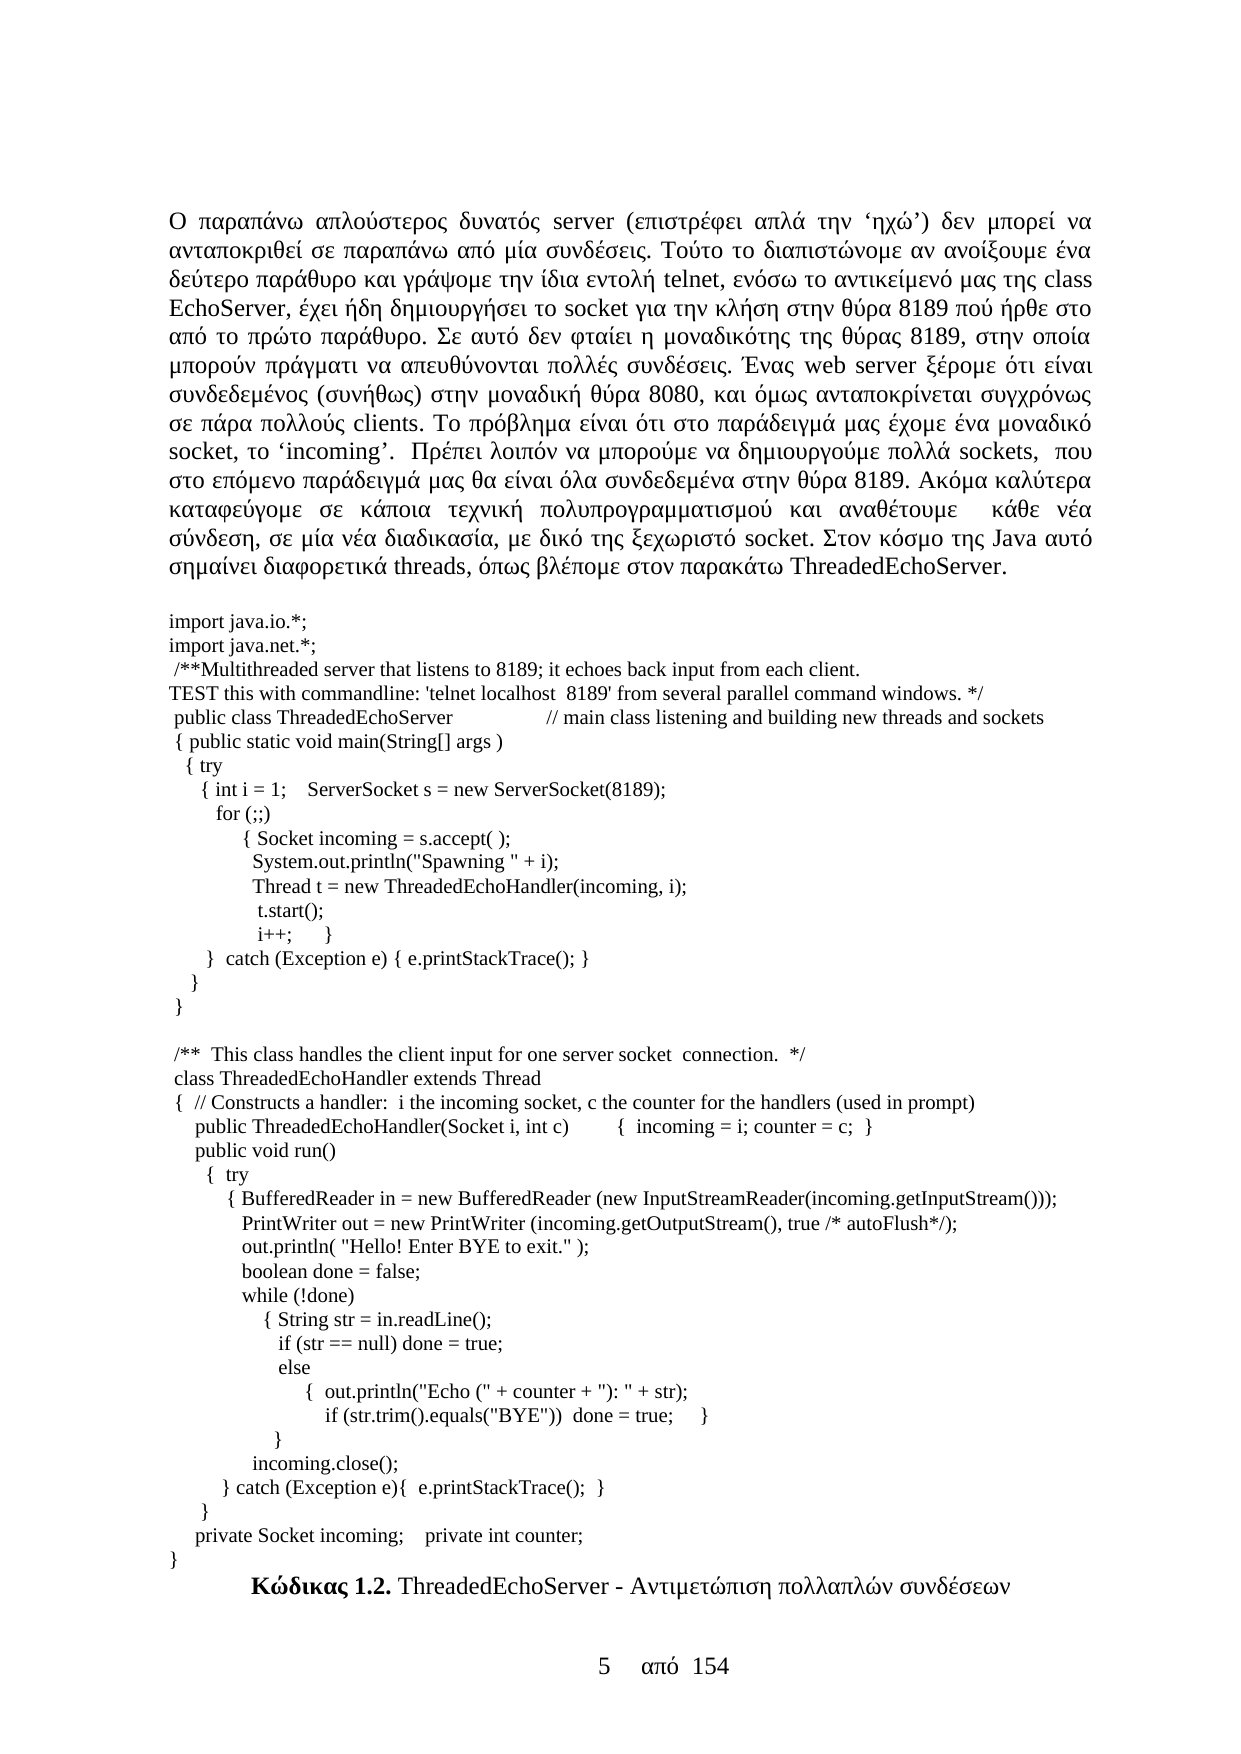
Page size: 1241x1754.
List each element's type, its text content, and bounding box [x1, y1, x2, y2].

text else [169, 1355, 1092, 1379]
text /**Multithreaded server that listens to 8189; it echoes back input from each client. [169, 657, 1092, 681]
text if (str.trim().equals("BYE")) done = true; } [169, 1403, 1092, 1427]
text { // Constructs a handler: i the incoming socket, c the counter for the handlers (used in prompt) [169, 1090, 1092, 1114]
text while (!done) [169, 1283, 1092, 1307]
text private Socket incoming; private int counter; [169, 1523, 1092, 1547]
text } [169, 994, 1092, 1018]
text import java.net.*; [169, 633, 1092, 657]
text i++; } [169, 922, 1092, 946]
text /** This class handles the client input for one server socket connection. */ [169, 1042, 1092, 1066]
text } catch (Exception e) { e.printStackTrace(); } [169, 946, 1092, 970]
text { try [169, 753, 1092, 777]
text PrintWriter out = new PrintWriter (incoming.getOutputStream(), true /* autoFlush*/); [169, 1210, 1092, 1234]
text import java.io.*; [169, 609, 1092, 633]
text } catch (Exception e){ e.printStackTrace(); } [169, 1475, 1092, 1499]
text for (;;) [169, 801, 1092, 825]
text boolean done = false; [169, 1258, 1092, 1283]
text { BufferedReader in = new BufferedReader (new InputStreamReader(incoming.getInputStream())); [169, 1186, 1092, 1210]
text out.println( "Hello! Enter BYE to exit." ); [169, 1234, 1092, 1258]
text { try [169, 1162, 1092, 1186]
text public void run() [169, 1138, 1092, 1162]
text System.out.println("Spawning " + i); [169, 849, 1092, 873]
text } [169, 1427, 1092, 1451]
text } [169, 970, 1092, 994]
text Κώδικας 1.2. ThreadedEchoServer - Αντιμετώπιση πολλαπλών συνδέσεων [169, 1571, 1092, 1600]
text public class ThreadedEchoServer // main class listening and building new threads and sockets [169, 705, 1092, 729]
text public ThreadedEchoHandler(Socket i, int c) { incoming = i; counter = c; } [169, 1114, 1092, 1138]
text } [169, 1499, 1092, 1523]
text incoming.close(); [169, 1451, 1092, 1475]
text Thread t = new ThreadedEchoHandler(incoming, i); [169, 873, 1092, 898]
text TEST this with commandline: 'telnet localhost 8189' from several parallel command windows. */ [169, 681, 1092, 705]
text t.start(); [169, 898, 1092, 922]
text Ο παραπάνω απλούστερος δυνατός server (επιστρέφει απλά την ‘ηχώ’) δεν μπορεί να ανταποκριθεί σε παραπάνω από μία συνδέσεις. Τούτο το διαπιστώνομε αν ανοίξουμε ένα δεύτερο παράθυρο και γράψομε την ίδια εντολή telnet, ενόσω το αντικείμενό μας της class EchoServer, έχει ήδη δημιουργήσει το socket για την κλήση στην θύρα 8189 πού ήρθε στο από το πρώτο παράθυρο. Σε αυτό δεν φταίει η μοναδικότης της θύρας 8189, στην οποία μπορούν πράγματι να απευθύνονται πολλές συνδέσεις. Ένας web server ξέρομε ότι είναι συνδεδεμένος (συνήθως) στην μοναδική θύρα 8080, και όμως ανταποκρίνεται συγχρόνως σε πάρα πολλούς clients. Το πρόβλημα είναι ότι στο παράδειγμά μας έχομε ένα μοναδικό socket, το ‘incoming’. Πρέπει λοιπόν να μπορούμε να δημιουργούμε πολλά sockets, που στο επόμενο παράδειγμά μας θα είναι όλα συνδεδεμένα στην θύρα 8189. Ακόμα καλύτερα καταφεύγομε σε κάποια τεχνική πολυπρογραμματισμού και αναθέτουμε κάθε νέα σύνδεση, σε μία νέα διαδικασία, με δικό της ξεχωριστό socket. Στον κόσμο της Java αυτό σημαίνει διαφορετικά threads, όπως βλέπομε στον παρακάτω ThreadedEchoServer. [169, 206, 1092, 580]
text class ThreadedEchoHandler extends Thread [169, 1066, 1092, 1090]
text { int i = 1; ServerSocket s = new ServerSocket(8189); [169, 777, 1092, 801]
text } [169, 1547, 1092, 1571]
text { Socket incoming = s.accept( ); [169, 825, 1092, 849]
text if (str == null) done = true; [169, 1331, 1092, 1355]
text { public static void main(String[] args ) [169, 729, 1092, 753]
text { out.println("Echo (" + counter + "): " + str); [169, 1379, 1092, 1403]
text { String str = in.readLine(); [169, 1307, 1092, 1331]
